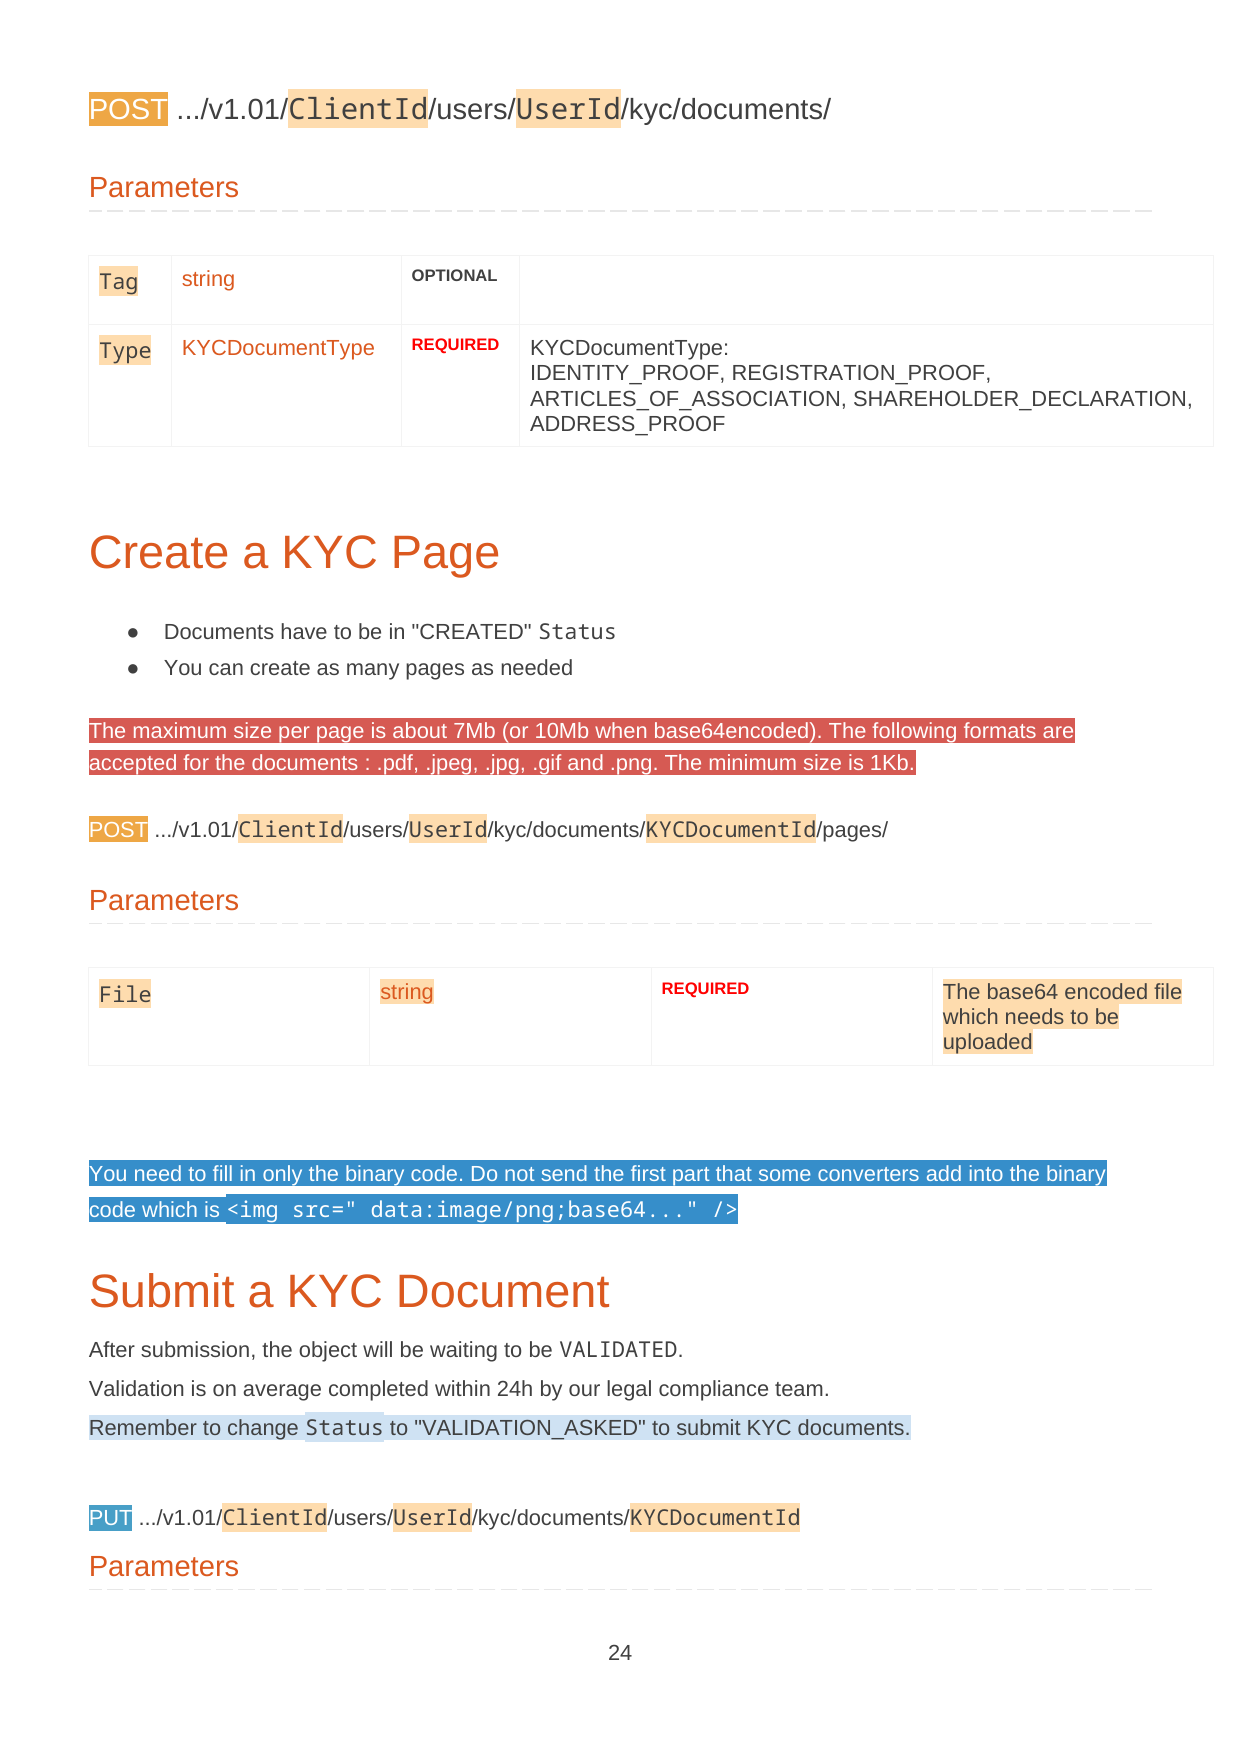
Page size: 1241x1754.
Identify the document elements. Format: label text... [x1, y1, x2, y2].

list You can create as many pages as needed [126, 654, 1152, 680]
text You need to fill in only the binary code. Do not send the first part that some converters add into the binary code which is <img src=" data:image/png;base64..." /> [88, 1160, 1152, 1186]
subtitle Submit a KYC Document [88, 1186, 1152, 1317]
subtitle Create a KYC Page [88, 447, 1152, 578]
table_cell REQUIRED [402, 325, 519, 446]
table_cell KYCDocumentType: IDENTITY_PROOF, REGISTRATION_PROOF, ARTICLES_OF_ASSOCIATION, SHAREHOLDER_DECLARATION, ADDRESS_PROOF [520, 325, 1213, 446]
table_cell Type [89, 325, 171, 446]
table_header Tag [89, 256, 171, 323]
table_cell KYCDocumentType [172, 325, 401, 446]
table_header File [89, 968, 369, 1065]
text PUT .../v1.01/ClientId/users/UserId/kyc/documents/KYCDocumentId [88, 1502, 1152, 1532]
subtitle Parameters [88, 1549, 1152, 1590]
list Documents have to be in "CREATED" Status [126, 616, 1152, 646]
text Remember to change Status to "VALIDATION_ASKED" to submit KYC documents. [88, 1412, 1152, 1442]
text POST .../v1.01/ClientId/users/UserId/kyc/documents/ [88, 88, 1152, 128]
table_header The base64 encoded file which needs to be uploaded [933, 968, 1213, 1065]
subtitle Parameters [88, 171, 1152, 212]
table_header [520, 256, 1213, 323]
table_header OPTIONAL [402, 256, 519, 323]
text The maximum size per page is about 7Mb (or 10Mb when base64encoded). The following formats are accepted for the documents : .pdf, .jpeg, .jpg, .gif and .png. The minimum size is 1Kb. [88, 718, 1152, 775]
text Validation is on average completed within 24h by our legal compliance team. [88, 1376, 1152, 1401]
table_header string [172, 256, 401, 323]
table_header REQUIRED [652, 968, 932, 1065]
subtitle Parameters [88, 883, 1152, 924]
text POST .../v1.01/ClientId/users/UserId/kyc/documents/KYCDocumentId/pages/ [88, 813, 1152, 843]
table_header string [370, 968, 651, 1065]
text After submission, the object will be waiting to be VALIDATED. [88, 1334, 1152, 1364]
